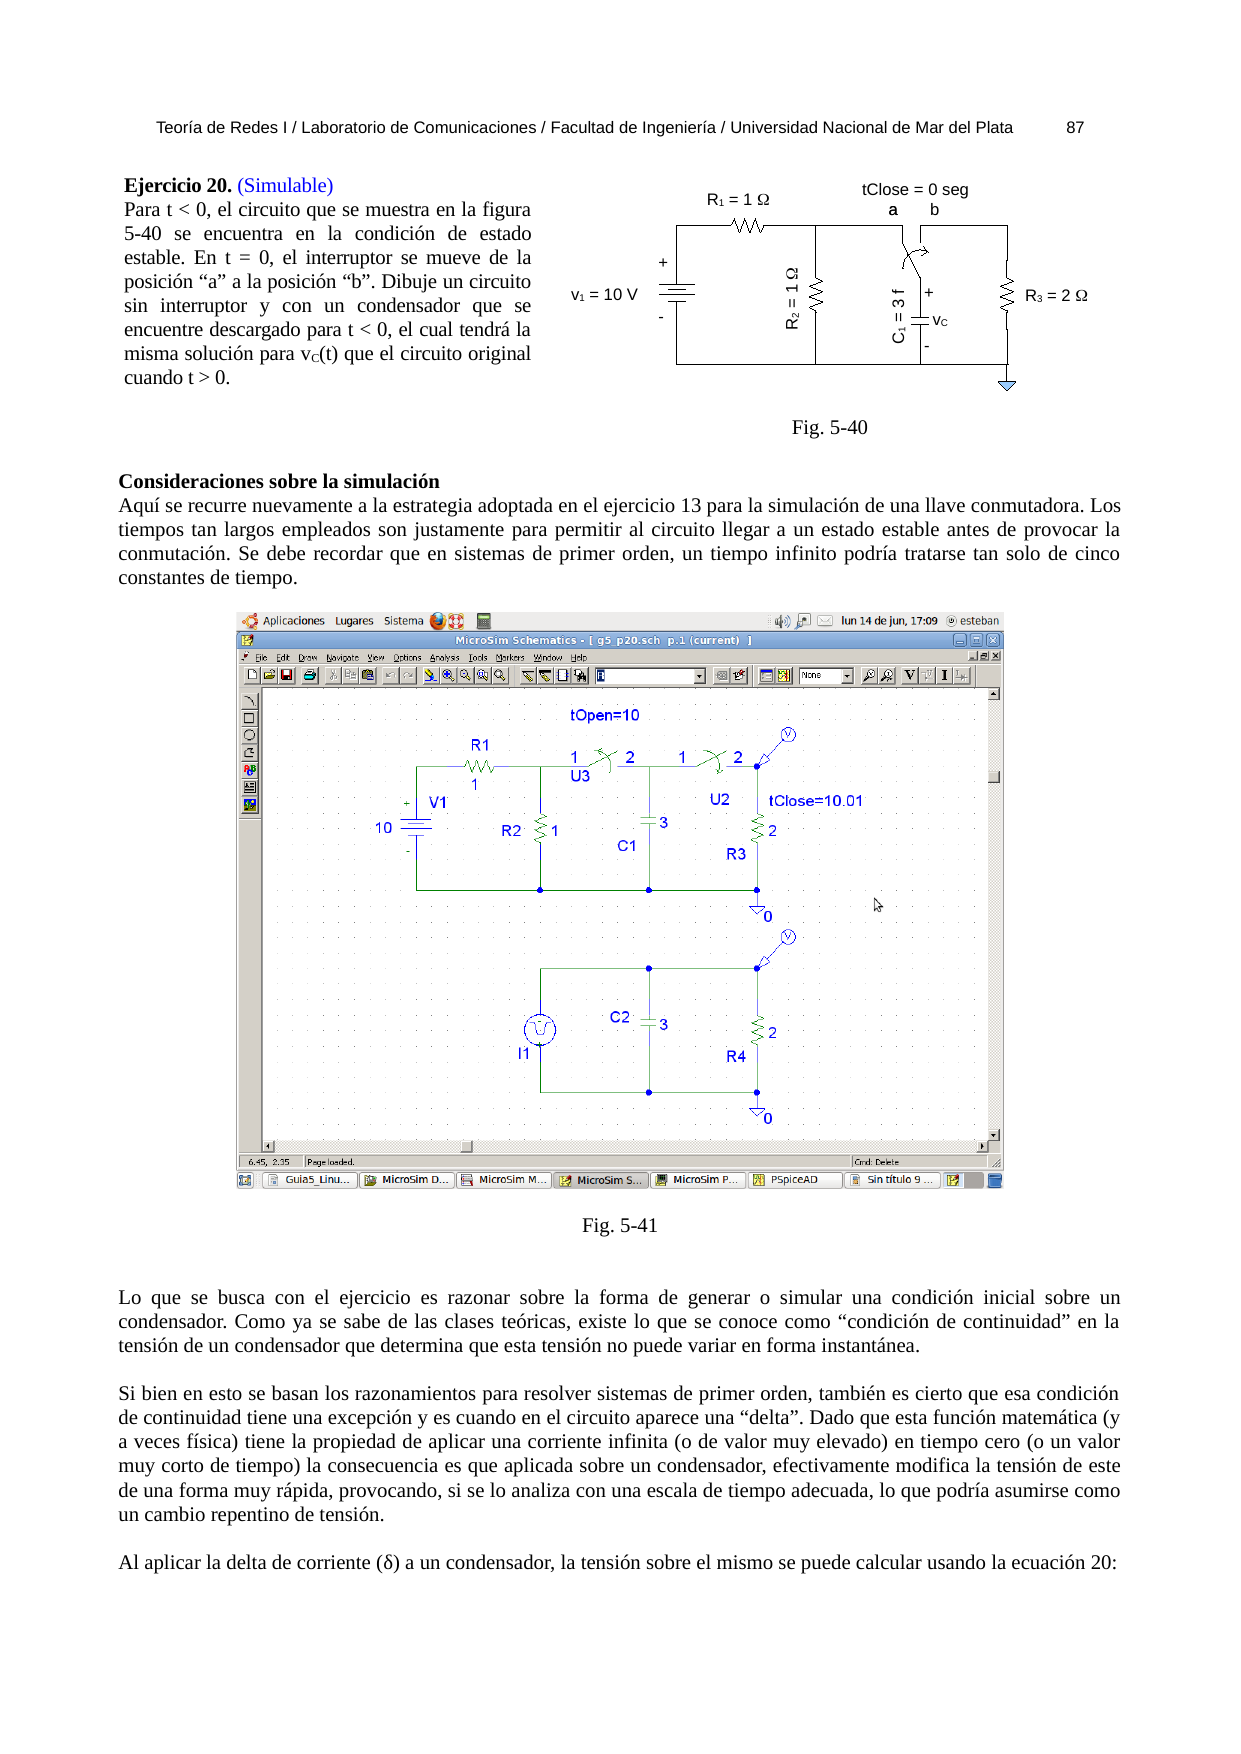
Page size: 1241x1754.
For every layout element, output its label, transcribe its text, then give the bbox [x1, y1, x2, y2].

text Aquí se recurre nuevamente a la estrategia adoptada en el ejercicio 13 para la simulación de una llave conmutadora. Los tiempos tan largos empleados son justamente para permitir al circuito llegar a un estado estable antes de provocar la conmutación. Se debe recordar que en sistemas de primer orden, un tiempo infinito podría tratarse tan solo de cinco constantes de tiempo. [118, 493, 1122, 589]
text Consideraciones sobre la simulación [118, 468, 1122, 493]
table_header Fig. 5-40 [538, 167, 1122, 444]
picture [236, 612, 1004, 1189]
text Fig. 5-41 [118, 1213, 1122, 1237]
text Si bien en esto se basan los razonamientos para resolver sistemas de primer orden, también es cierto que esa condición de continuidad tiene una excepción y es cuando en el circuito aparece una “delta”. Dado que esta función matemática (y a veces física) tiene la propiedad de aplicar una corriente infinita (o de valor muy elevado) en tiempo cero (o un valor muy corto de tiempo) la consecuencia es que aplicada sobre un condensador, efectivamente modifica la tensión de este de una forma muy rápida, provocando, si se lo analiza con una escala de tiempo adecuada, lo que podría asumirse como un cambio repentino de tensión. [118, 1381, 1122, 1526]
text Al aplicar la delta de corriente (δ) a un condensador, la tensión sobre el mismo se puede calcular usando la ecuación 20: [118, 1550, 1122, 1574]
table_header Ejercicio 20. (Simulable) Para t < 0, el circuito que se muestra en la figura 5-40 se encuentra en la condición de estado estable. En t = 0, el interruptor se mueve de la posición “a” a la posición “b”. Dibuje un circuito sin interruptor y con un condensador que se encuentre descargado para t < 0, el cual tendrá la misma solución para vC(t) que el circuito original cuando t > 0. [118, 167, 537, 444]
text Lo que se busca con el ejercicio es razonar sobre la forma de generar o simular una condición inicial sobre un condensador. Como ya se sabe de las clases teóricas, existe lo que se conoce como “condición de continuidad” en la tensión de un condensador que determina que esta tensión no puede variar en forma instantánea. [118, 1285, 1122, 1357]
